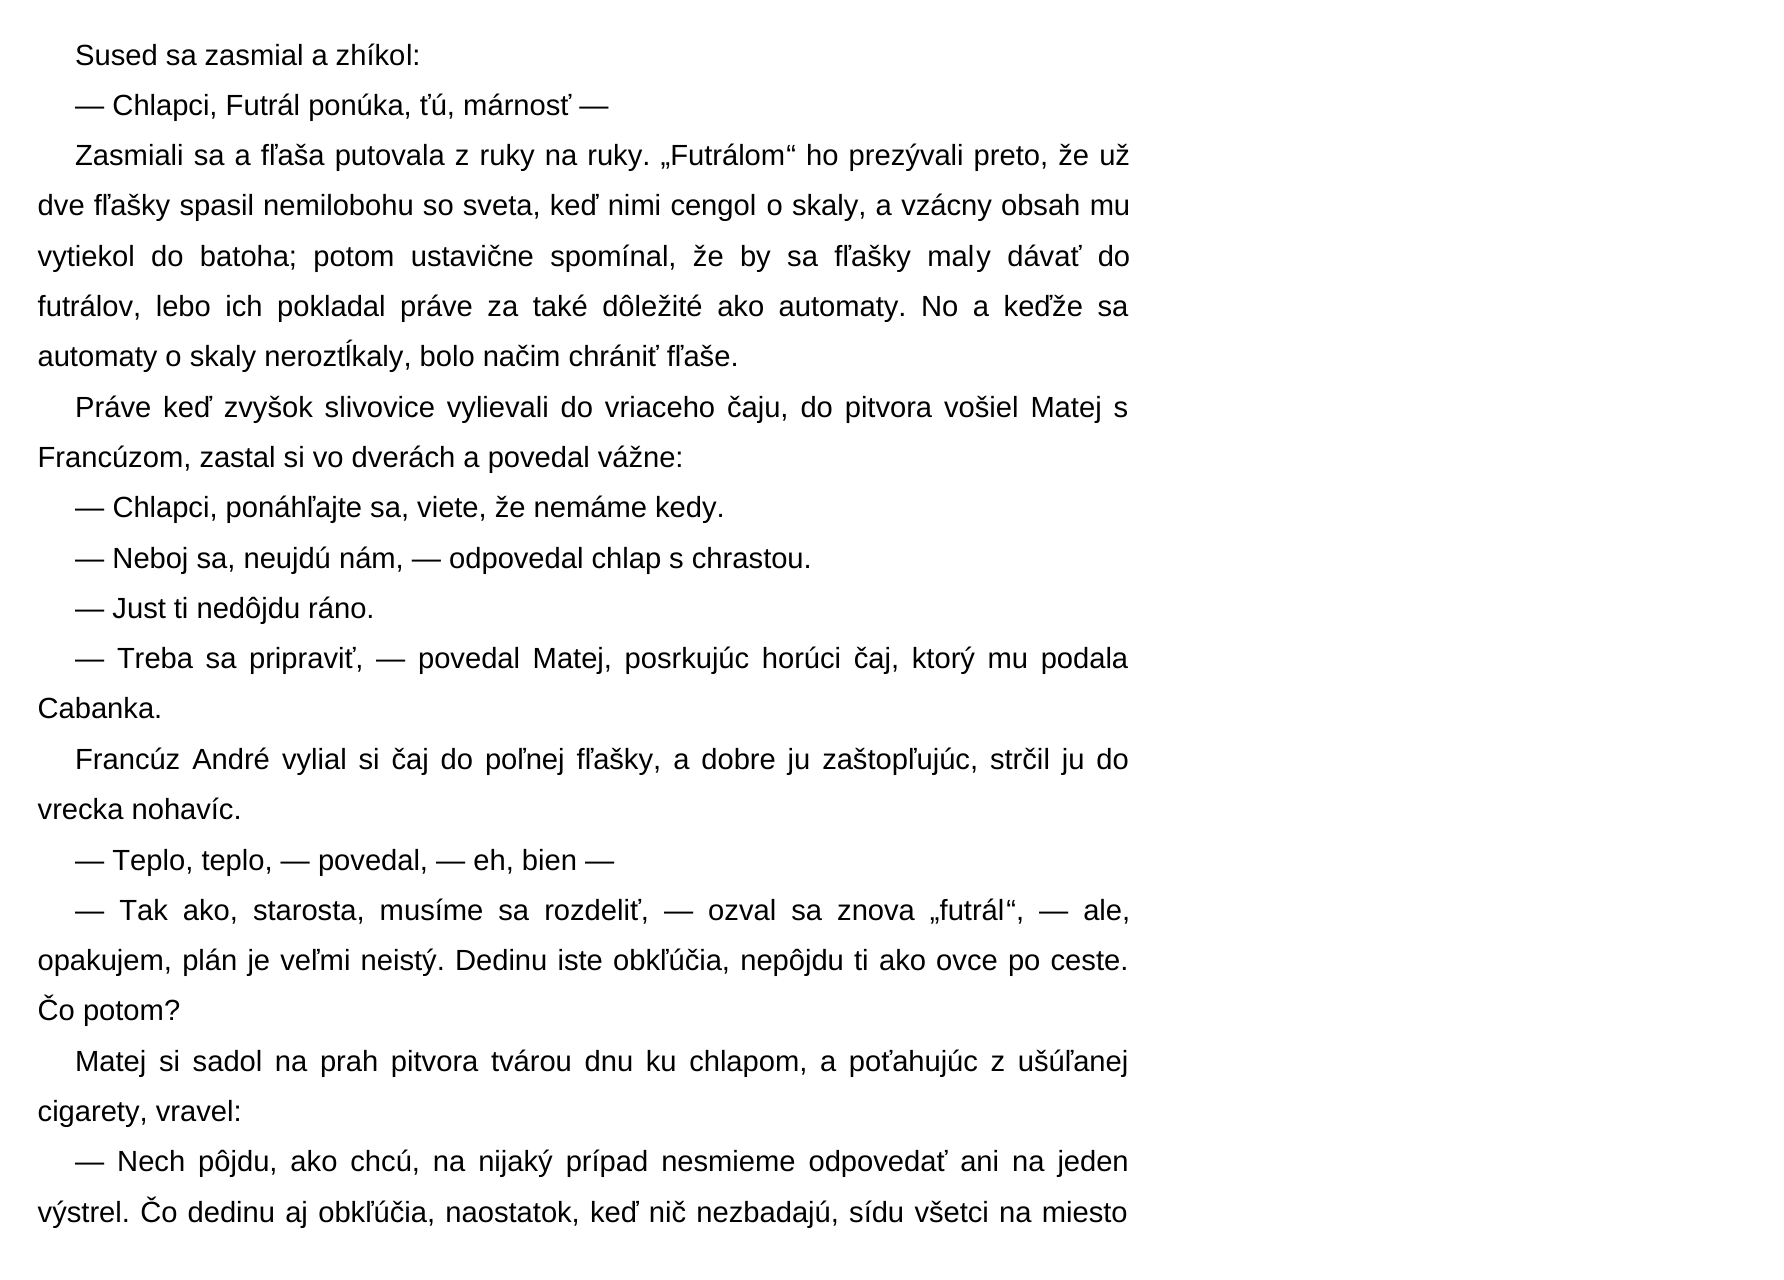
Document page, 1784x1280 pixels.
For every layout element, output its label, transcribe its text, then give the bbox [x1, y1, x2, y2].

text — Just ti nedôjdu ráno. [37, 591, 1130, 624]
text Zasmiali sa a fľaša putovala z ruky na ruky. „Futrálom“ ho prezývali preto, že už dve fľašky spasil nemilobohu so sveta, keď nimi cengol o skaly, a vzácny obsah mu vytiekol do batoha; potom ustavične spomínal, že by sa fľašky maly dávať do futrálov, lebo ich pokladal práve za také dôležité ako automaty. No a keďže sa automaty o skaly neroztĺkaly, bolo načim chrániť fľaše. [37, 138, 1130, 373]
text Francúz André vylial si čaj do poľnej fľašky, a dobre ju zaštopľujúc, strčil ju do vrecka nohavíc. [37, 742, 1130, 826]
text — Tak ako, starosta, musíme sa rozdeliť, — ozval sa znova „futrál“, — ale, opakujem, plán je veľmi neistý. Dedinu iste obkľúčia, nepôjdu ti ako ovce po ceste. Čo potom? [37, 893, 1130, 1027]
text — Neboj sa, neujdú nám, — odpovedal chlap s chrastou. [37, 541, 1130, 574]
text — Nech pôjdu, ako chcú, na nijaký prípad nesmieme odpovedať ani na jeden výstrel. Čo dedinu aj obkľúčia, naostatok, keď nič nezbadajú, sídu všetci na miesto [37, 1144, 1130, 1228]
text — Teplo, teplo, — povedal, — eh, bien — [37, 842, 1130, 876]
text — Chlapci, ponáhľajte sa, viete, že nemáme kedy. [37, 490, 1130, 524]
text Práve keď zvyšok slivovice vylievali do vriaceho čaju, do pitvora vošiel Matej s Francúzom, zastal si vo dverách a povedal vážne: [37, 390, 1130, 473]
text — Treba sa pripraviť, — povedal Matej, posrkujúc horúci čaj, ktorý mu podala Cabanka. [37, 641, 1130, 725]
text Sused sa zasmial a zhíkol: [37, 37, 1130, 71]
text Matej si sadol na prah pitvora tvárou dnu ku chlapom, a poťahujúc z ušúľanej cigarety, vravel: [37, 1044, 1130, 1128]
text — Chlapci, Futrál ponúka, ťú, márnosť — [37, 88, 1130, 121]
